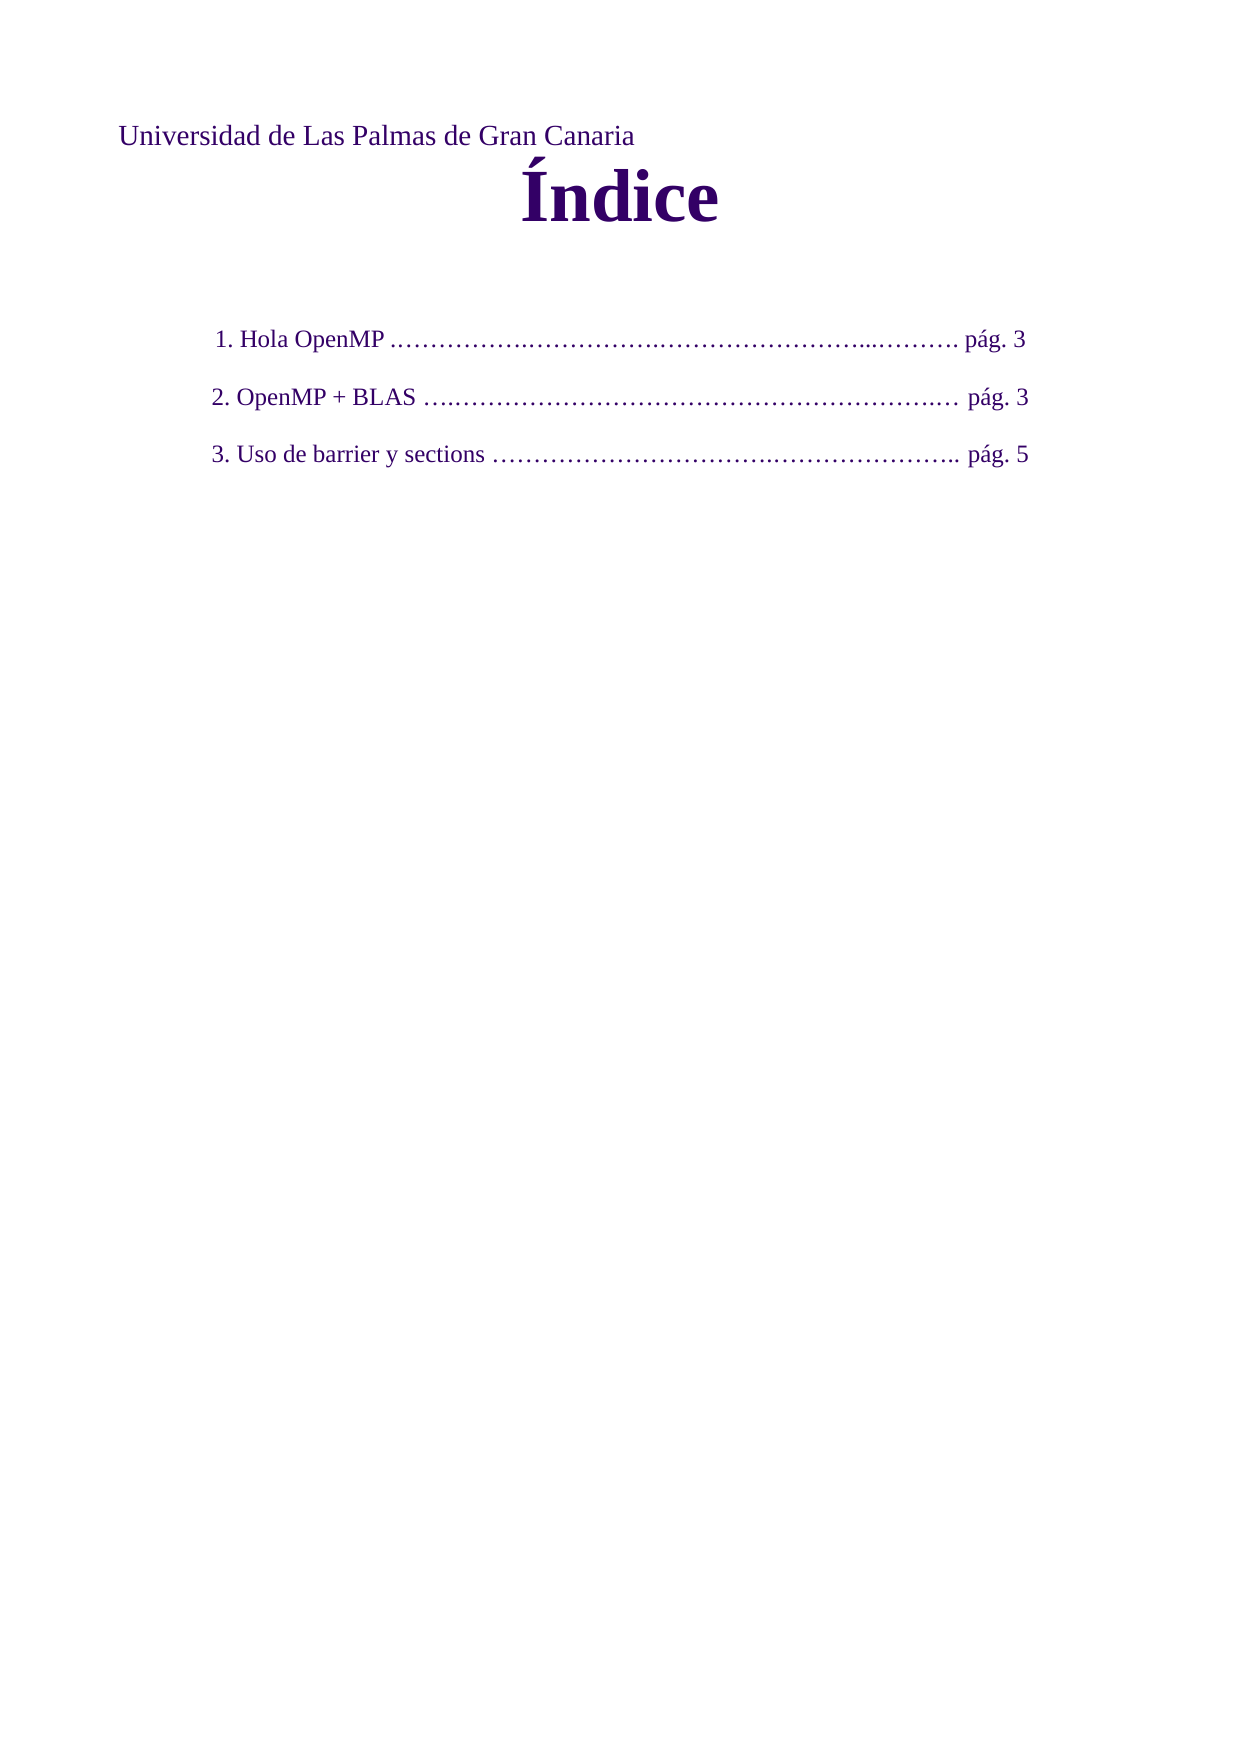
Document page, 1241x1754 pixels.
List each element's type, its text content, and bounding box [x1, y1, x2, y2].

text Índice [118, 152, 1122, 238]
text Universidad de Las Palmas de Gran Canaria [118, 118, 1122, 152]
text 2. OpenMP + BLAS ….………………………………………………….… pág. 3 [118, 382, 1122, 410]
text 1. Hola OpenMP .…………….…………….……………………...………. pág. 3 [118, 324, 1122, 353]
text 3. Uso de barrier y sections …………………………….………………….. pág. 5 [118, 439, 1122, 468]
